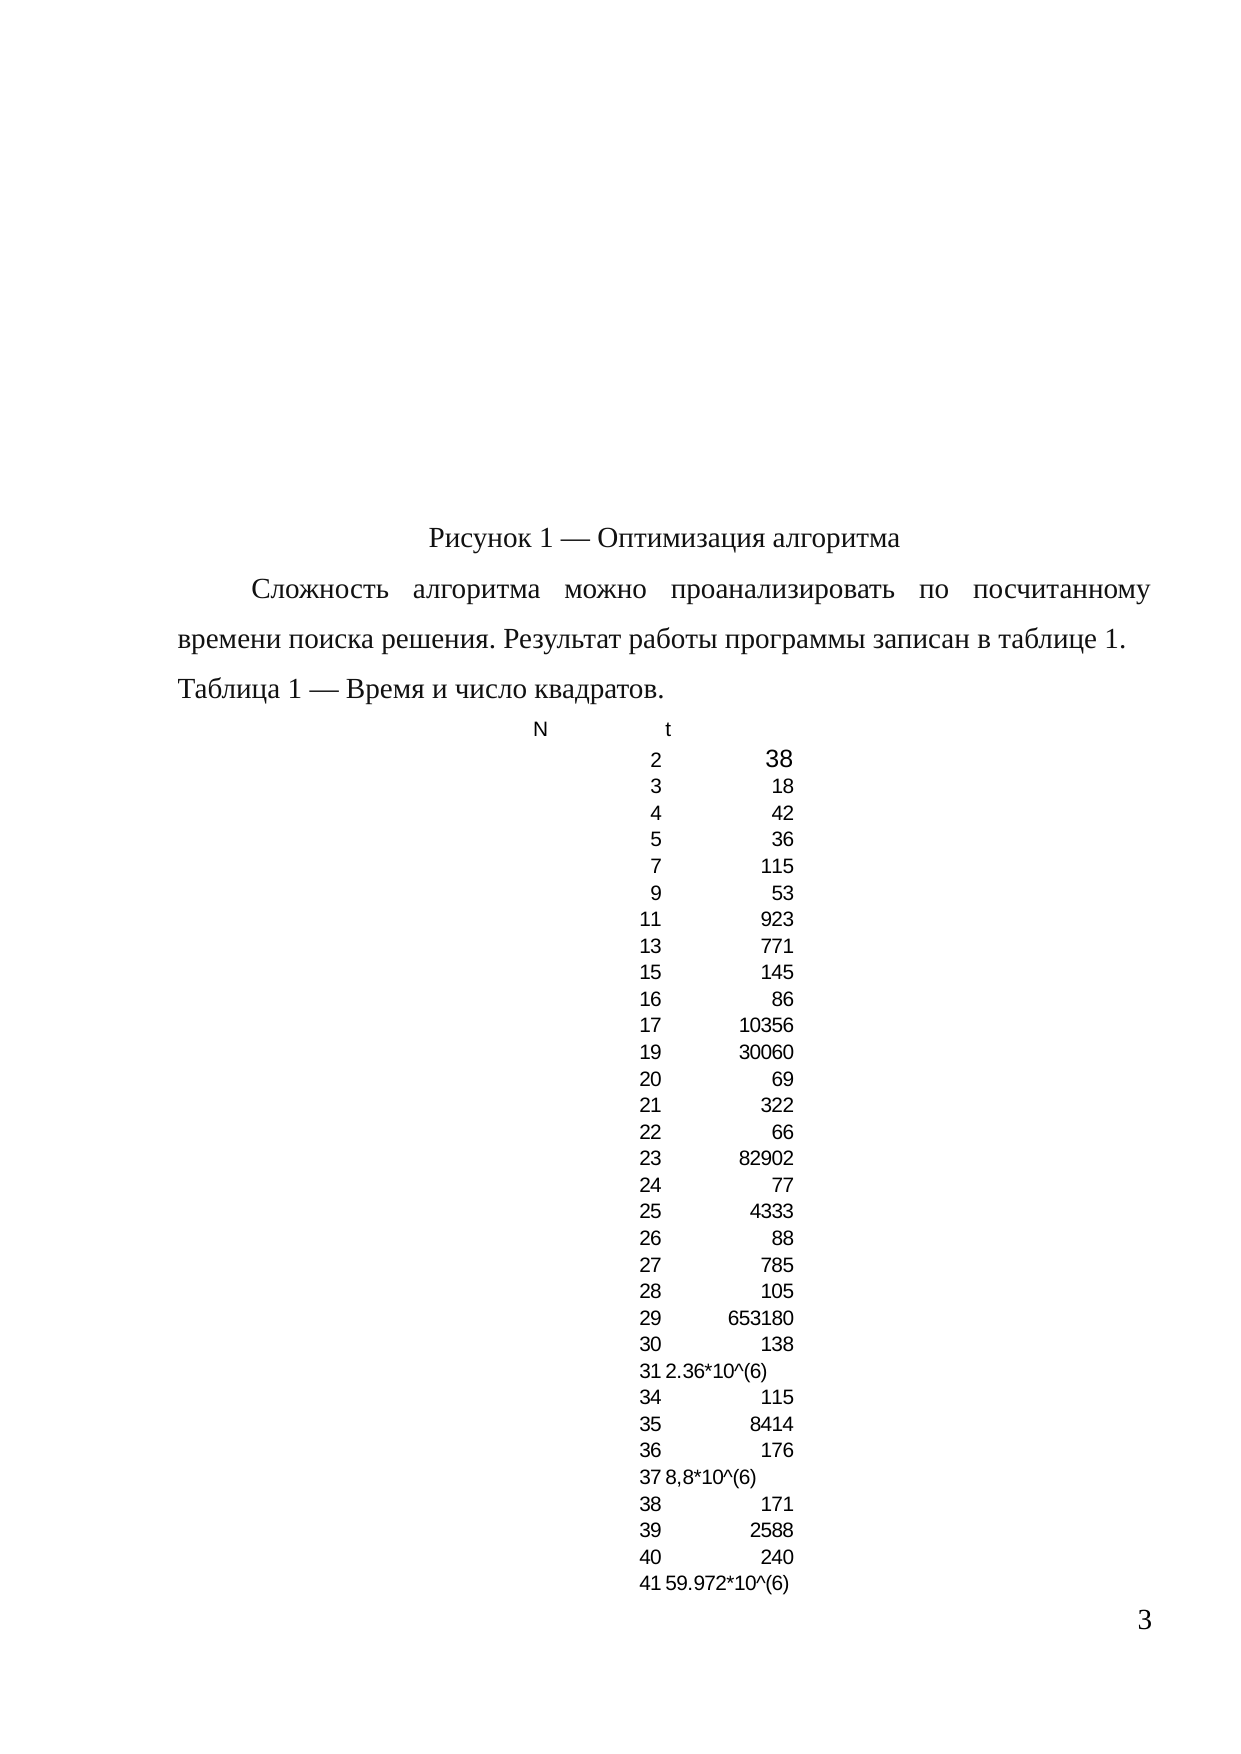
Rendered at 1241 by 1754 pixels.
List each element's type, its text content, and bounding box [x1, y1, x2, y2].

text Рисунок 1 — Оптимизация алгоритма [177, 521, 1152, 554]
text Таблица 1 — Время и число квадратов. [177, 672, 1152, 705]
text Сложность алгоритма можно проанализировать по посчитанному времени поиска решения. Результат работы программы записан в таблице 1. [177, 571, 1152, 655]
